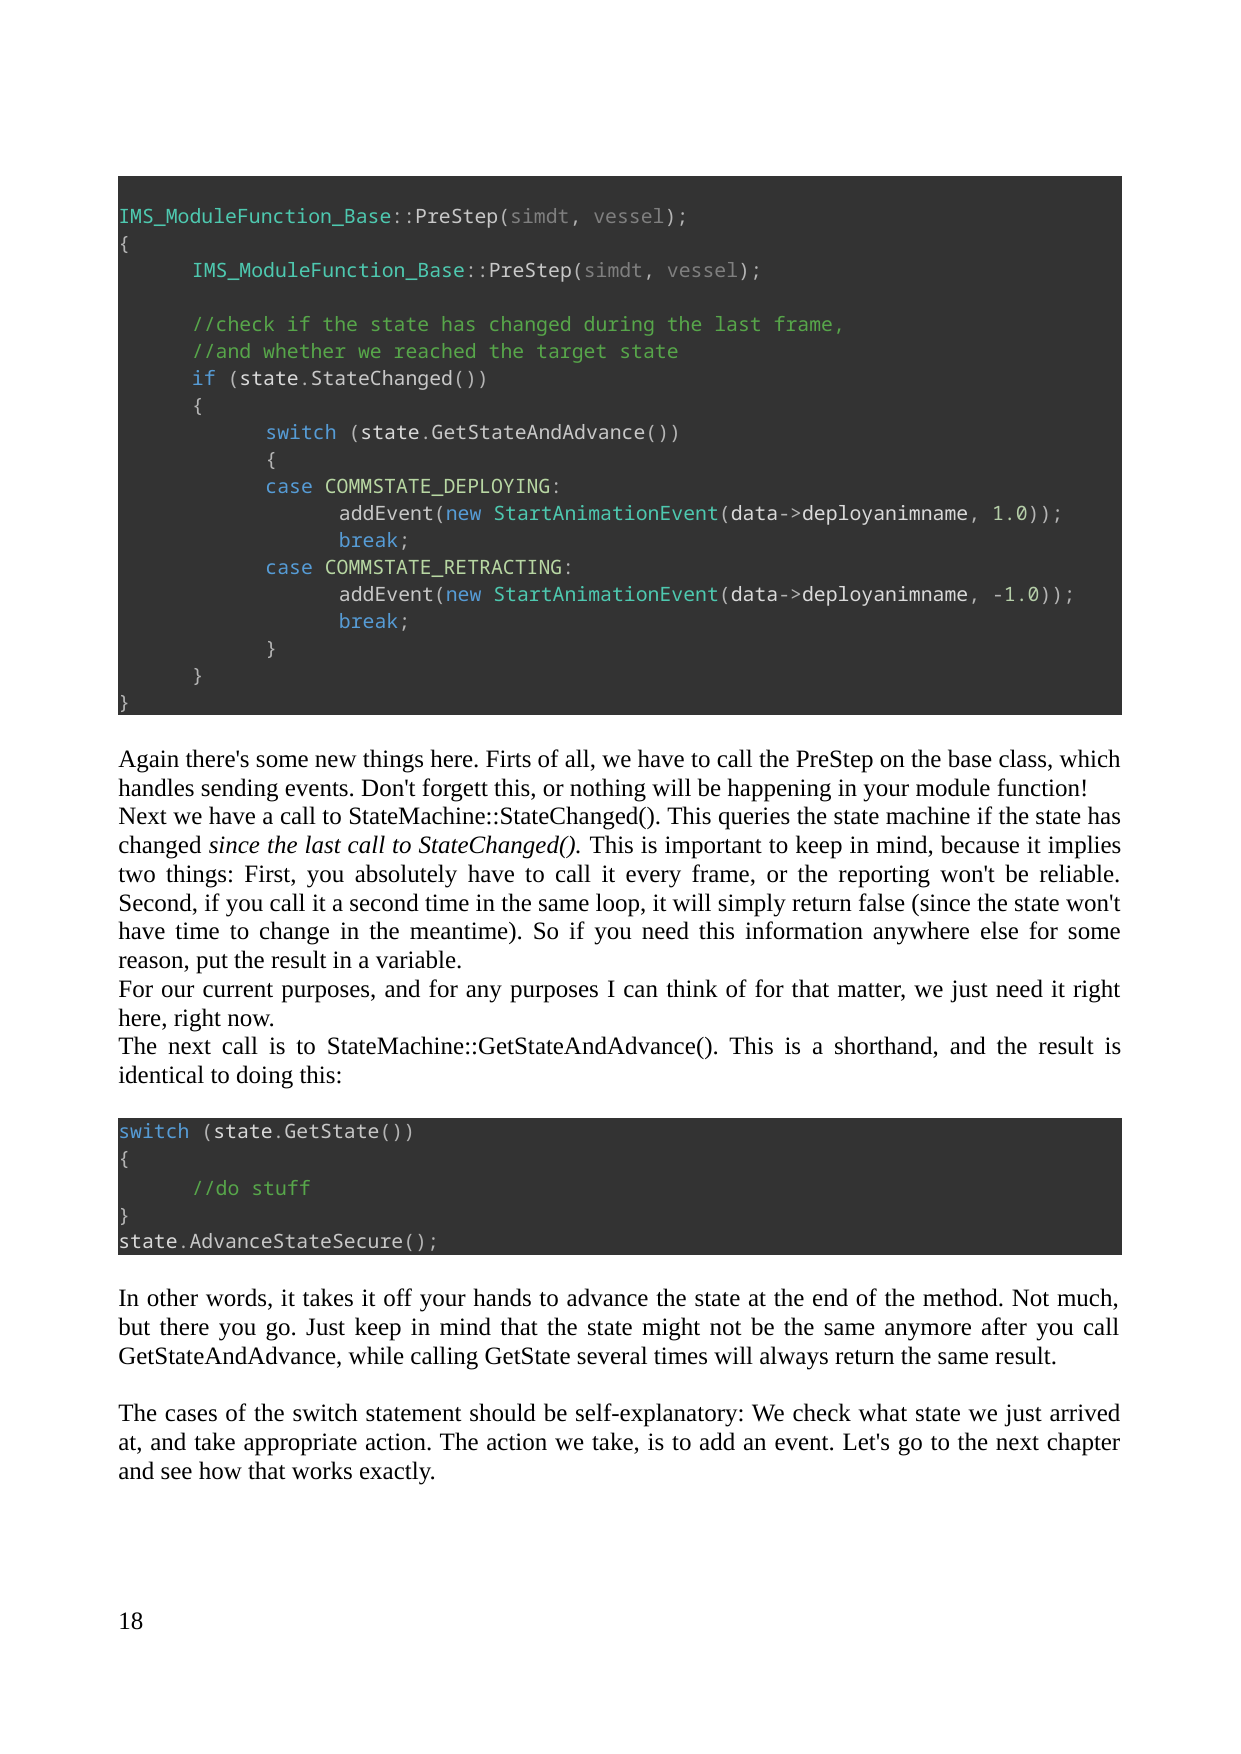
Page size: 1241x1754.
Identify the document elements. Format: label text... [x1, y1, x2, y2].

text IMS_ModuleFunction_Base::PreStep(simdt, vessel); [118, 203, 1122, 229]
text addEvent(new StartAnimationEvent(data->deployanimname, -1.0)); [118, 580, 1122, 607]
text } [118, 1201, 1122, 1228]
text Next we have a call to StateMachine::StateChanged(). This queries the state machine if the state has changed since the last call to StateChanged(). This is important to keep in mind, because it implies two things: First, you absolutely have to call it every frame, or the reporting won't be reliable. Second, if you call it a second time in the same loop, it will simply return false (since the state won't have time to change in the meantime). So if you need this information anywhere else for some reason, put the result in a variable. [118, 801, 1122, 974]
text //and whether we reached the target state [118, 337, 1122, 364]
text } [118, 661, 1122, 688]
text case COMMSTATE_RETRACTING: [118, 553, 1122, 580]
text if (state.StateChanged()) [118, 364, 1122, 391]
text case COMMSTATE_DEPLOYING: [118, 472, 1122, 499]
text break; [118, 526, 1122, 553]
text state.AdvanceStateSecure(); [118, 1228, 1122, 1255]
text switch (state.GetState()) [118, 1118, 1122, 1145]
text addEvent(new StartAnimationEvent(data->deployanimname, 1.0)); [118, 499, 1122, 526]
text //check if the state has changed during the last frame, [118, 311, 1122, 337]
text For our current purposes, and for any purposes I can think of for that matter, we just need it right here, right now. [118, 974, 1122, 1031]
text { [118, 1145, 1122, 1172]
text In other words, it takes it off your hands to advance the state at the end of the method. Not much, but there you go. Just keep in mind that the state might not be the same anymore after you call GetStateAndAdvance, while calling GetState several times will always return the same result. [118, 1283, 1122, 1370]
text The cases of the switch statement should be self-explanatory: We check what state we just arrived at, and take appropriate action. The action we take, is to add an event. Let's go to the next chapter and see how that works exactly. [118, 1398, 1122, 1485]
text { [118, 445, 1122, 472]
text switch (state.GetStateAndAdvance()) [118, 418, 1122, 445]
text The next call is to StateMachine::GetStateAndAdvance(). This is a shorthand, and the result is identical to doing this: [118, 1031, 1122, 1089]
text break; [118, 607, 1122, 634]
text IMS_ModuleFunction_Base::PreStep(simdt, vessel); [118, 257, 1122, 283]
text } [118, 634, 1122, 661]
text Again there's some new things here. Firts of all, we have to call the PreStep on the base class, which handles sending events. Don't forgett this, or nothing will be happening in your module function! [118, 744, 1122, 801]
text { [118, 229, 1122, 257]
text { [118, 391, 1122, 418]
text } [118, 688, 1122, 715]
text //do stuff [118, 1172, 1122, 1201]
